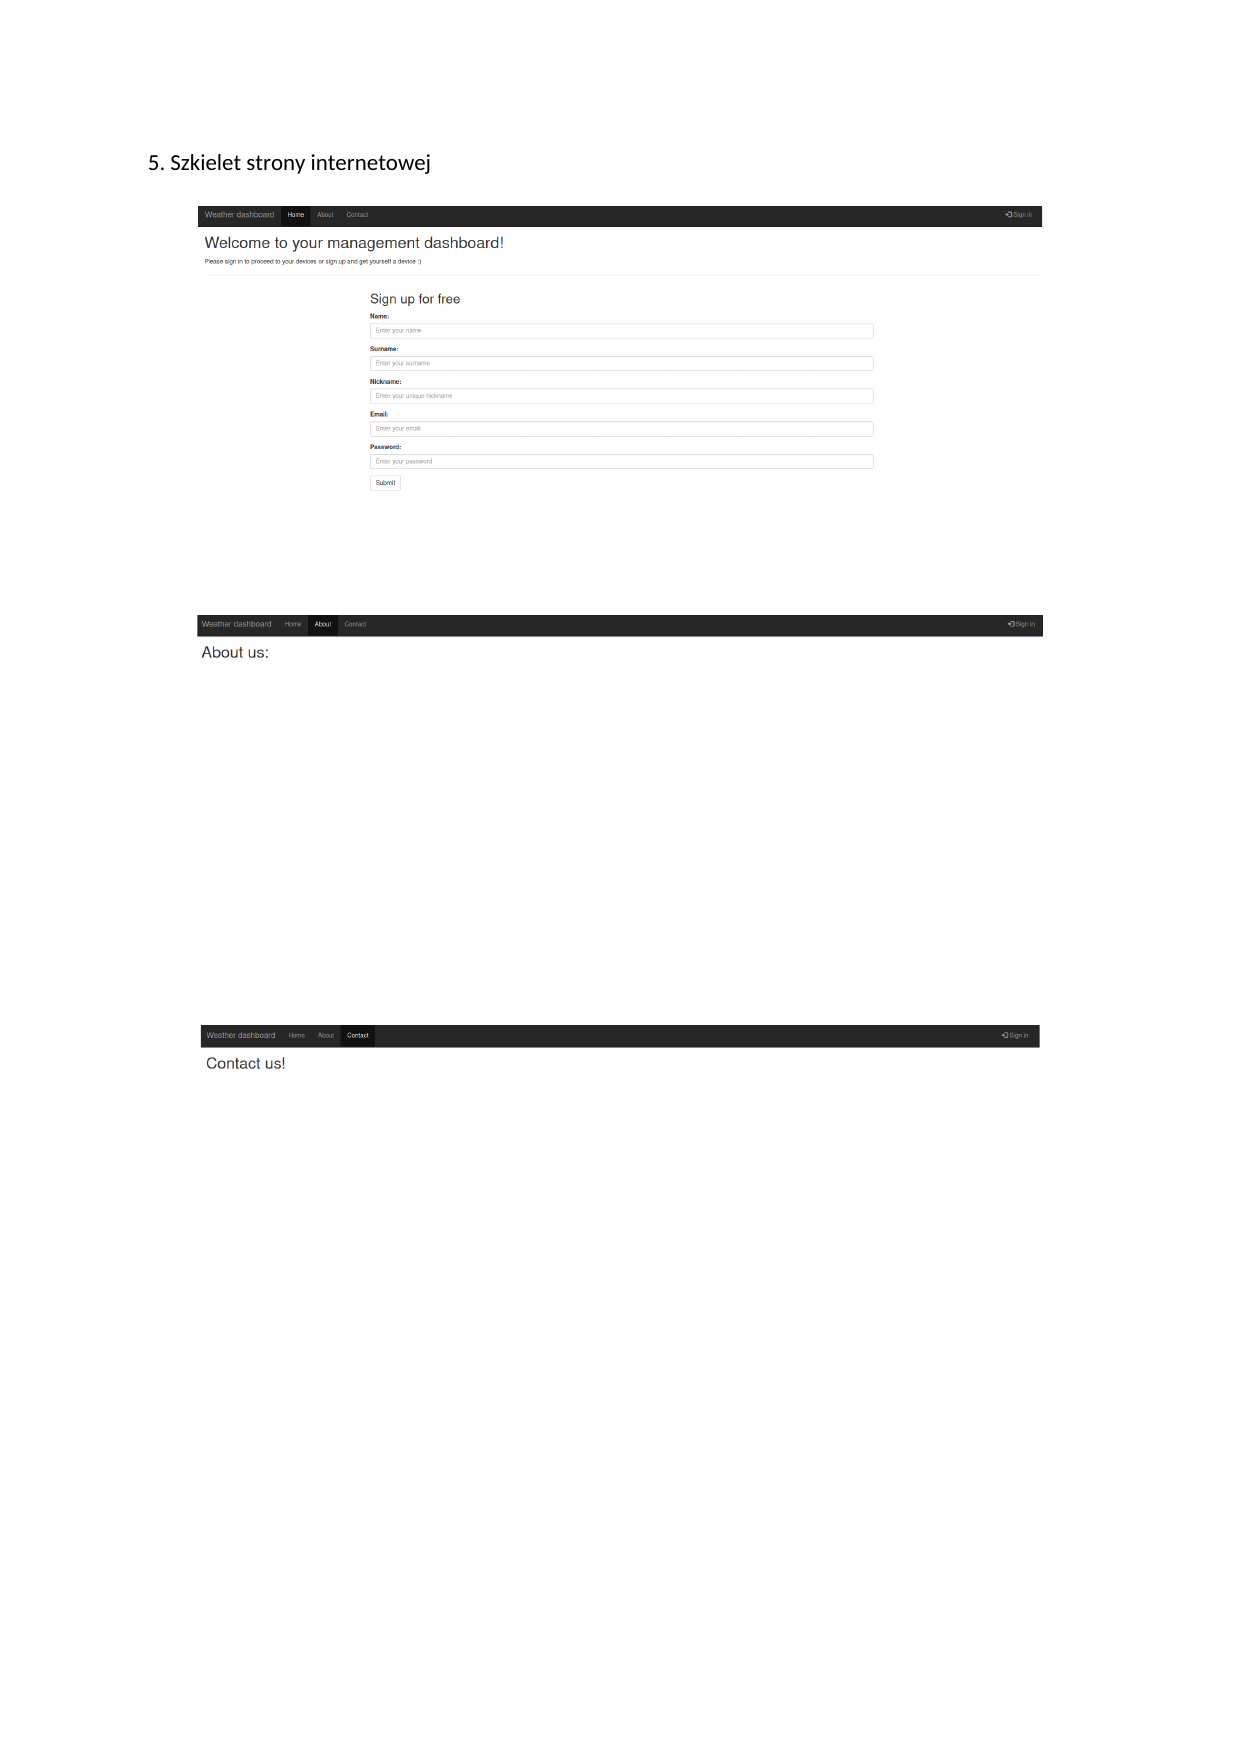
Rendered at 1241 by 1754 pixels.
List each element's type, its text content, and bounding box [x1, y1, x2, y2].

text 5. Szkielet strony internetowej [148, 148, 1093, 176]
